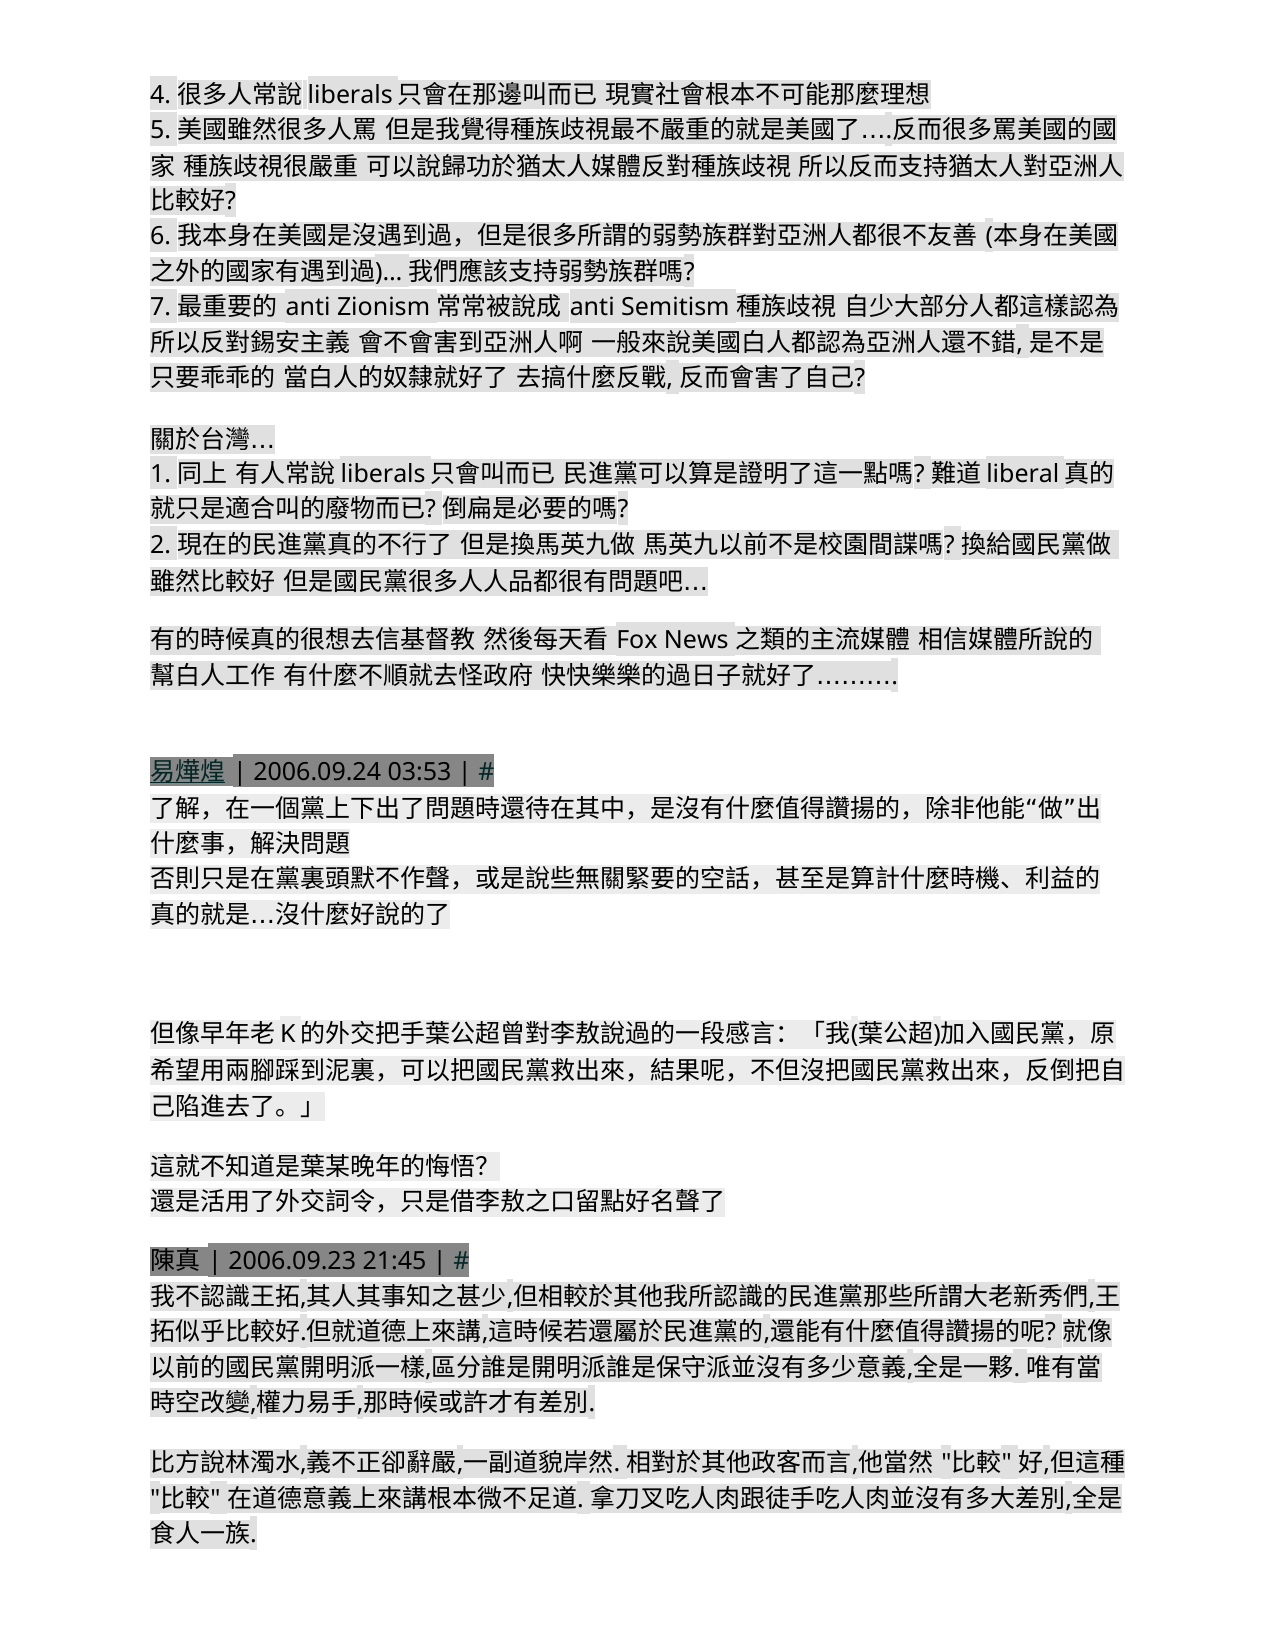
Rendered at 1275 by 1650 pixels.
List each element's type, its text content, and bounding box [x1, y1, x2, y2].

text 這就不知道是葉某晚年的悔悟？ 還是活用了外交詞令，只是借李敖之口留點好名聲了 [150, 1146, 1125, 1217]
text 我不認識王拓,其人其事知之甚少,但相較於其他我所認識的民進黨那些所謂大老新秀們,王拓似乎比較好.但就道德上來講,這時候若還屬於民進黨的,還能有什麼值得讚揚的呢? 就像以前的國民黨開明派一樣,區分誰是開明派誰是保守派並沒有多少意義,全是一夥. 唯有當時空改變,權力易手,那時候或許才有差別. [150, 1277, 1125, 1419]
text 了解，在一個黨上下出了問題時還待在其中，是沒有什麼值得讚揚的，除非他能“做”出什麼事，解決問題 否則只是在黨裏頭默不作聲，或是說些無關緊要的空話，甚至是算計什麼時機、利益的 真的就是…沒什麼好說的了 [150, 787, 1125, 929]
text 有的時候真的很想去信基督教 然後每天看 Fox News 之類的主流媒體 相信媒體所說的 幫白人工作 有什麼不順就去怪政府 快快樂樂的過日子就好了………. [150, 621, 1125, 727]
text 比方說林濁水,義不正卻辭嚴,一副道貌岸然. 相對於其他政客而言,他當然 "比較" 好,但這種 "比較" 在道德意義上來講根本微不足道. 拿刀叉吃人肉跟徒手吃人肉並沒有多大差別,全是食人一族. [150, 1444, 1125, 1550]
text 但像早年老K的外交把手葉公超曾對李敖說過的一段感言：「我(葉公超)加入國民黨，原希望用兩腳踩到泥裏，可以把國民黨救出來，結果呢，不但沒把國民黨救出來，反倒把自己陷進去了。」 [150, 1014, 1125, 1121]
text 關於台灣… 1. 同上 有人常說liberals只會叫而已 民進黨可以算是證明了這一點嗎? 難道liberal真的就只是適合叫的廢物而已? 倒扁是必要的嗎? 2. 現在的民進黨真的不行了 但是換馬英九做 馬英九以前不是校園間諜嗎? 換給國民黨做 雖然比較好 但是國民黨很多人人品都很有問題吧… [150, 419, 1125, 596]
text 4. 很多人常說liberals只會在那邊叫而已 現實社會根本不可能那麼理想 5. 美國雖然很多人罵 但是我覺得種族歧視最不嚴重的就是美國了….反而很多罵美國的國家 種族歧視很嚴重 可以說歸功於猶太人媒體反對種族歧視 所以反而支持猶太人對亞洲人比較好? 6. 我本身在美國是沒遇到過，但是很多所謂的弱勢族群對亞洲人都很不友善 (本身在美國之外的國家有遇到過)… 我們應該支持弱勢族群嗎? 7. 最重要的 anti Zionism 常常被說成 anti Semitism 種族歧視 自少大部分人都這樣認為 所以反對錫安主義 會不會害到亞洲人啊 一般來說美國白人都認為亞洲人還不錯, 是不是只要乖乖的 當白人的奴隸就好了 去搞什麼反戰, 反而會害了自己? [150, 75, 1125, 394]
text 陳真 | 2006.09.23 21:45 | # [150, 1242, 1125, 1277]
text 易燁煌 | 2006.09.24 03:53 | # [150, 752, 1125, 787]
